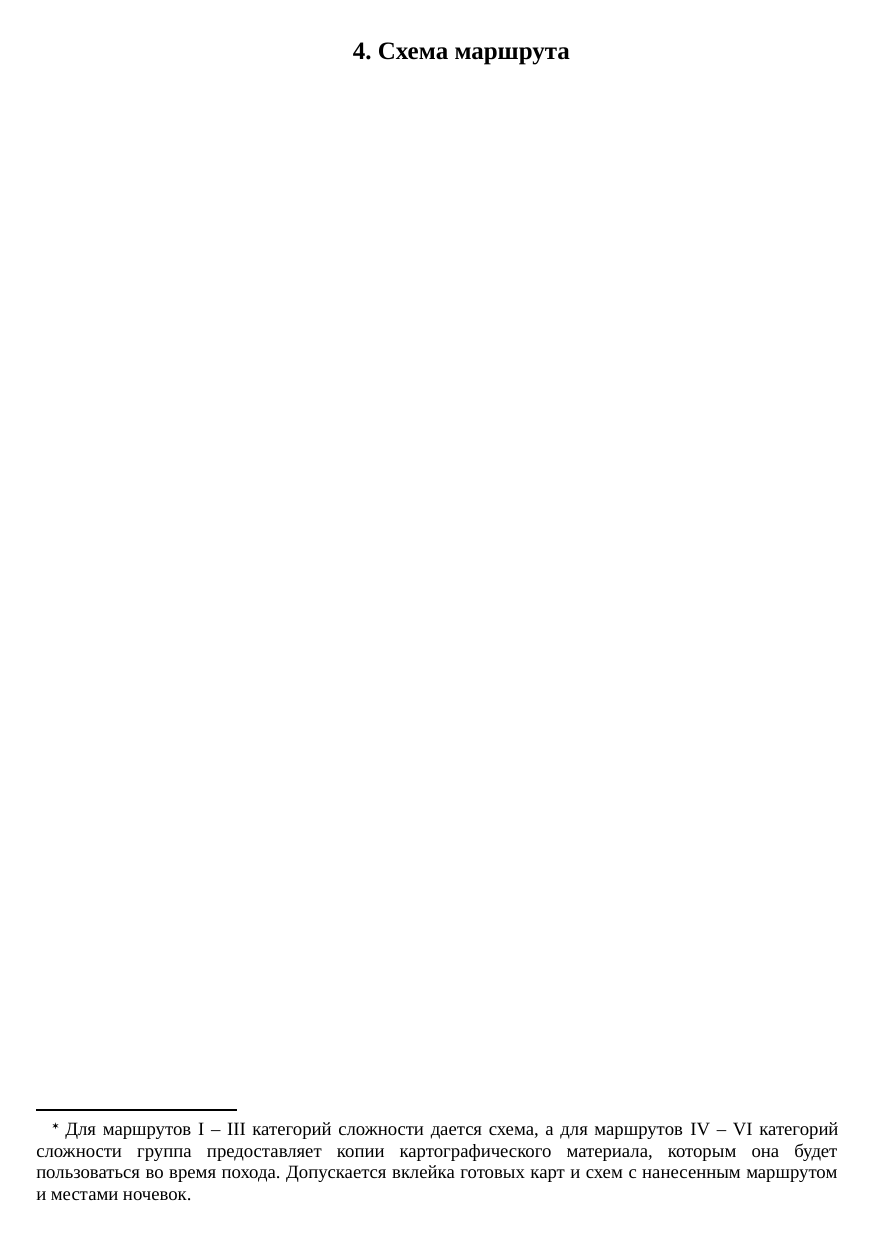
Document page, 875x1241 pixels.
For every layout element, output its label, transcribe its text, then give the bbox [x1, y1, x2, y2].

text  Для маршрутов I – III категорий сложности дается схема, а для маршрутов IV – VI категорий сложности группа предоставляет копии картографического материала, которым она будет пользоваться во время похода. Допускается вклейка готовых карт и схем с нанесенным маршрутом и местами ночевок. [36, 1116, 838, 1204]
title 4. Схема маршрута [66, 36, 838, 65]
